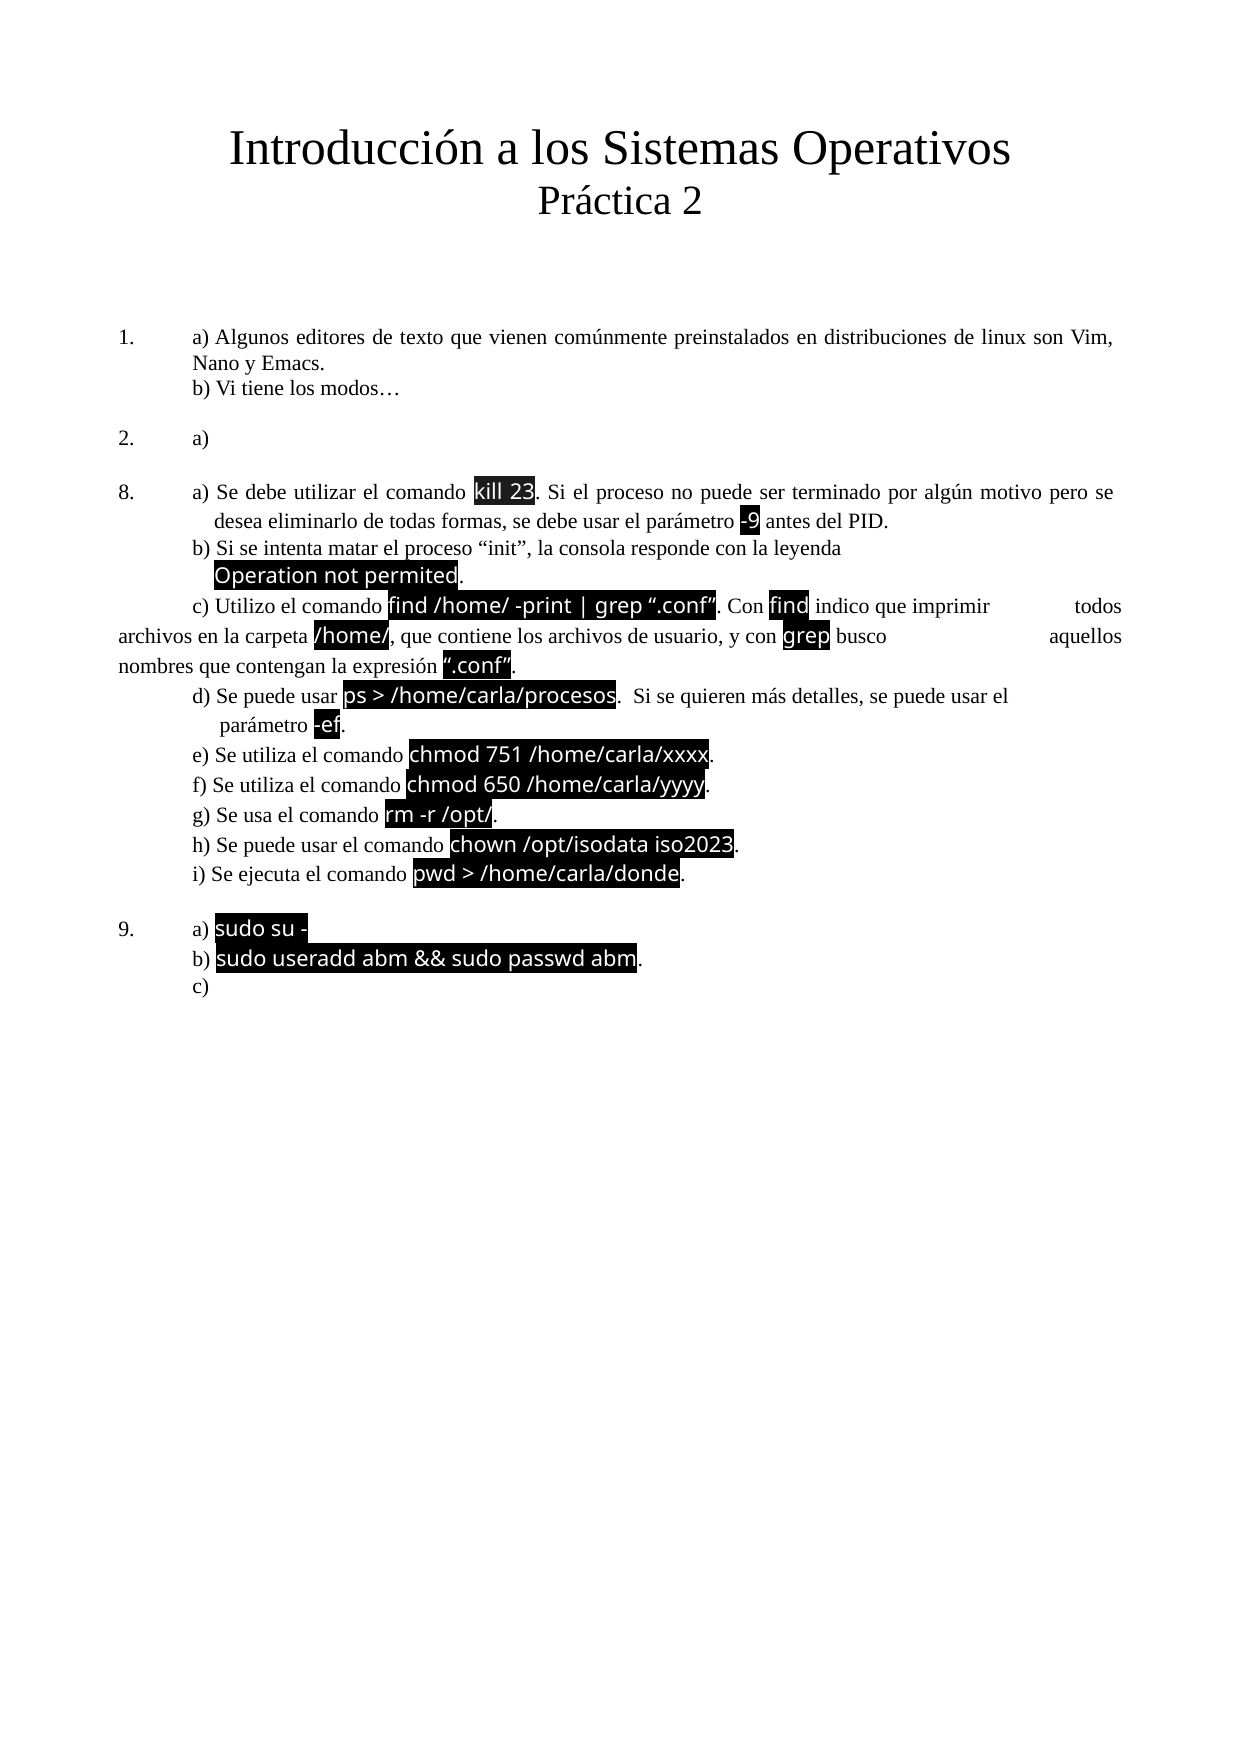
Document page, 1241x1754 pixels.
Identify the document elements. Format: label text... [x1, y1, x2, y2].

text b) sudo useradd abm && sudo passwd abm. [118, 943, 1122, 973]
text d) Se puede usar ps > /home/carla/procesos. Si se quieren más detalles, se puede usar el parámetro -ef. [118, 679, 1122, 739]
text 9. a) sudo su - [118, 913, 1122, 943]
text Operation not permited. [118, 560, 1122, 590]
text Introducción a los Sistemas Operativos [118, 118, 1122, 176]
text 1. a) Algunos editores de texto que vienen comúnmente preinstalados en distribuciones de linux son Vim, Nano y Emacs. [118, 324, 1122, 375]
text h) Se puede usar el comando chown /opt/isodata iso2023. [118, 828, 1122, 858]
text b) Si se intenta matar el proceso “init”, la consola responde con la leyenda [118, 535, 1122, 560]
text 2. a) [118, 425, 1122, 450]
text e) Se utiliza el comando chmod 751 /home/carla/xxxx. [118, 739, 1122, 769]
text 8. a) Se debe utilizar el comando kill 23. Si el proceso no puede ser terminado por algún motivo pero se desea eliminarlo de todas formas, se debe usar el parámetro -9 antes del PID. [118, 476, 1122, 535]
text c) Utilizo el comando find /home/ -print | grep “.conf”. Con find indico que imprimir todos archivos en la carpeta /home/, que contiene los archivos de usuario, y con grep busco aquellos nombres que contengan la expresión “.conf”. [118, 590, 1122, 679]
text g) Se usa el comando rm -r /opt/. [118, 799, 1122, 828]
text Práctica 2 [118, 176, 1122, 223]
text c) [118, 973, 1122, 998]
text f) Se utiliza el comando chmod 650 /home/carla/yyyy. [118, 769, 1122, 799]
text i) Se ejecuta el comando pwd > /home/carla/donde. [118, 858, 1122, 888]
text b) Vi tiene los modos… [118, 375, 1122, 400]
